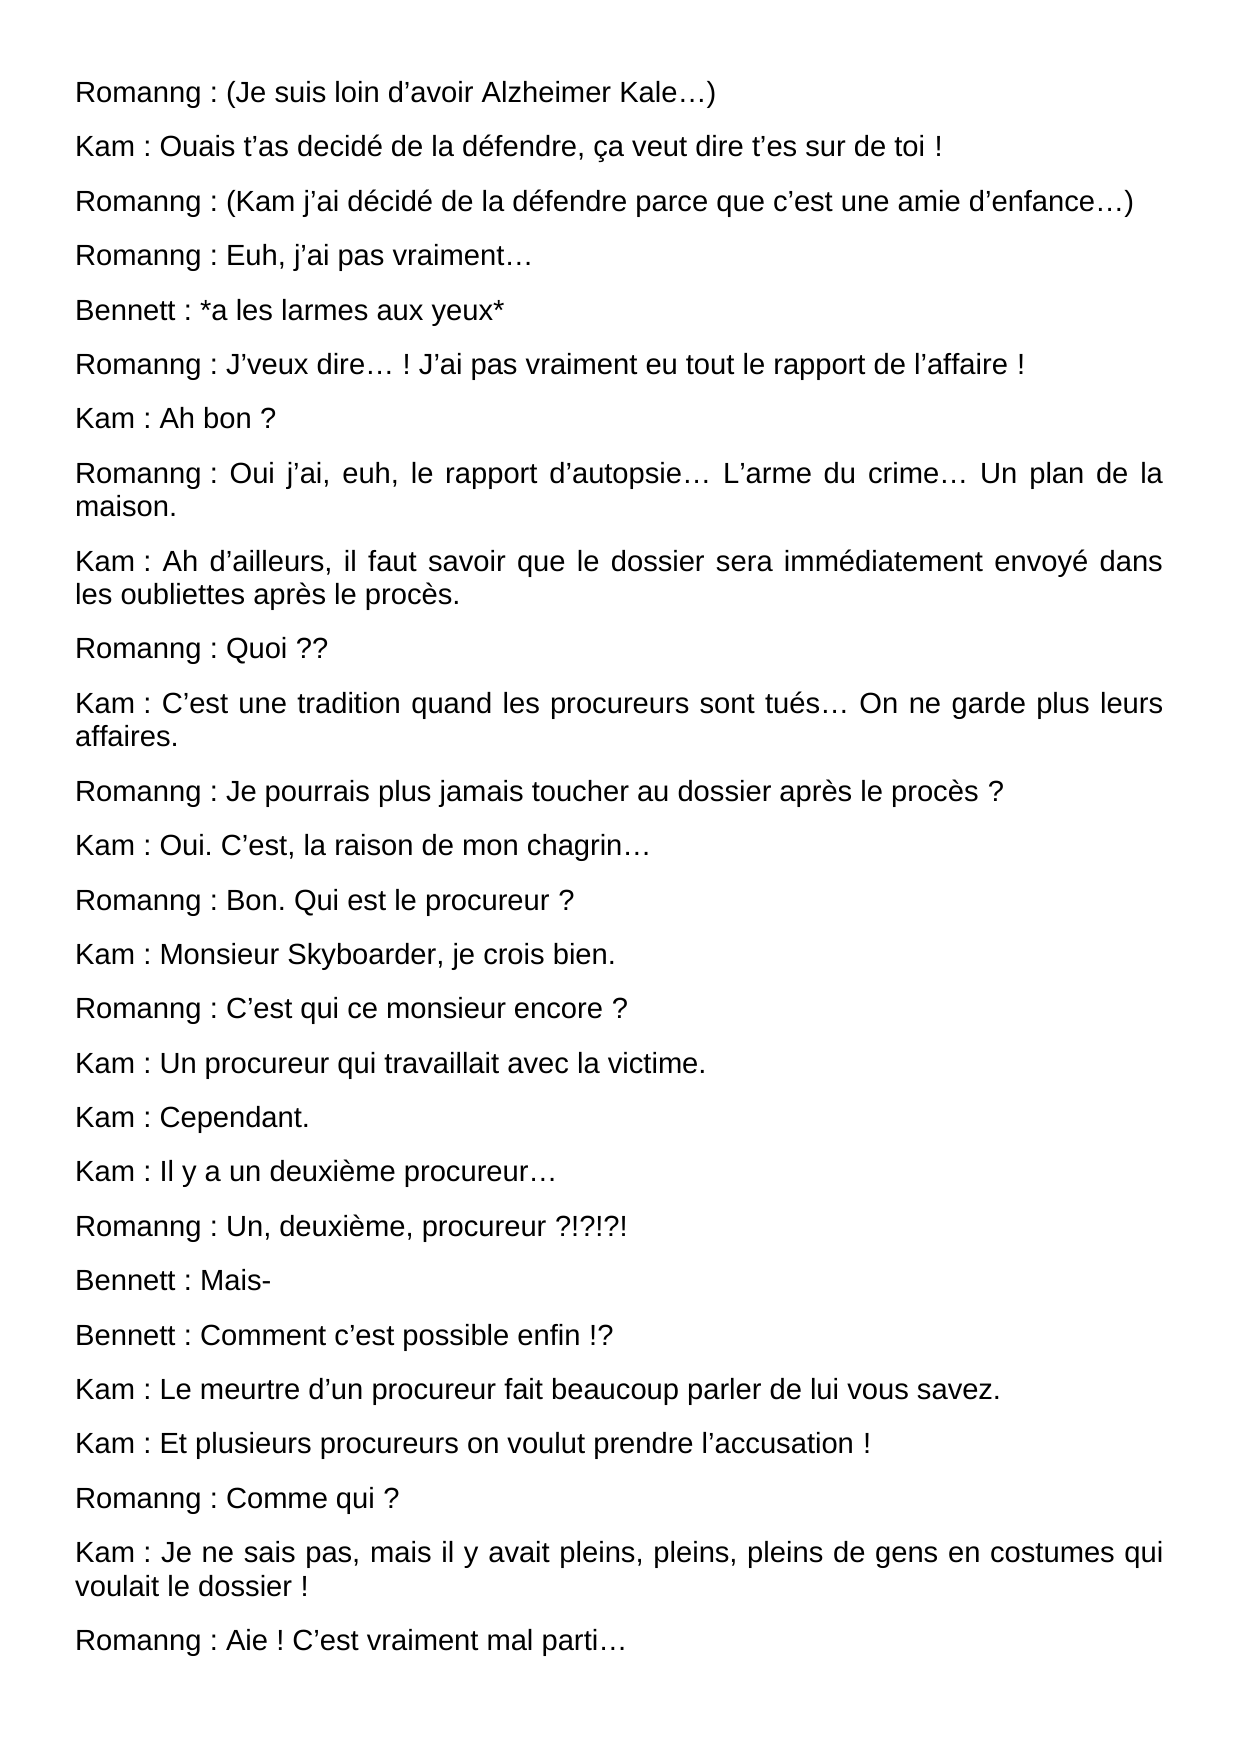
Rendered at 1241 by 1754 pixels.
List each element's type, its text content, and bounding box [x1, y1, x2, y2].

text Romanng : Un, deuxième, procureur ?!?!?! [75, 1209, 1165, 1242]
text Romanng : (Kam j’ai décidé de la défendre parce que c’est une amie d’enfance…) [75, 184, 1165, 217]
text Bennett : *a les larmes aux yeux* [75, 292, 1165, 326]
text Kam : Ouais t’as decidé de la défendre, ça veut dire t’es sur de toi ! [75, 129, 1165, 163]
text Romanng : C’est qui ce monsieur encore ? [75, 991, 1165, 1025]
text Kam : Un procureur qui travaillait avec la victime. [75, 1046, 1165, 1079]
text Romanng : Quoi ?? [75, 631, 1165, 665]
text Kam : Oui. C’est, la raison de mon chagrin… [75, 828, 1165, 862]
text Romanng : (Je suis loin d’avoir Alzheimer Kale…) [75, 75, 1165, 108]
text Kam : Je ne sais pas, mais il y avait pleins, pleins, pleins de gens en costumes qui voulait le dossier ! [75, 1535, 1165, 1602]
text Romanng : J’veux dire… ! J’ai pas vraiment eu tout le rapport de l’affaire ! [75, 347, 1165, 380]
text Kam : C’est une tradition quand les procureurs sont tués… On ne garde plus leurs affaires. [75, 686, 1165, 753]
text Romanng : Aie ! C’est vraiment mal parti… [75, 1623, 1165, 1656]
text Kam : Ah bon ? [75, 401, 1165, 435]
text Romanng : Euh, j’ai pas vraiment… [75, 238, 1165, 272]
text Romanng : Comme qui ? [75, 1481, 1165, 1514]
text Kam : Le meurtre d’un procureur fait beaucoup parler de lui vous savez. [75, 1372, 1165, 1405]
text Kam : Il y a un deuxième procureur… [75, 1154, 1165, 1188]
text Kam : Ah d’ailleurs, il faut savoir que le dossier sera immédiatement envoyé dans les oubliettes après le procès. [75, 543, 1165, 611]
text Kam : Et plusieurs procureurs on voulut prendre l’accusation ! [75, 1426, 1165, 1460]
text Romanng : Je pourrais plus jamais toucher au dossier après le procès ? [75, 774, 1165, 807]
text Bennett : Comment c’est possible enfin !? [75, 1317, 1165, 1351]
text Romanng : Bon. Qui est le procureur ? [75, 882, 1165, 916]
text Romanng : Oui j’ai, euh, le rapport d’autopsie… L’arme du crime… Un plan de la maison. [75, 456, 1165, 523]
text Kam : Cependant. [75, 1100, 1165, 1133]
text Kam : Monsieur Skyboarder, je crois bien. [75, 937, 1165, 970]
text Bennett : Mais- [75, 1263, 1165, 1297]
